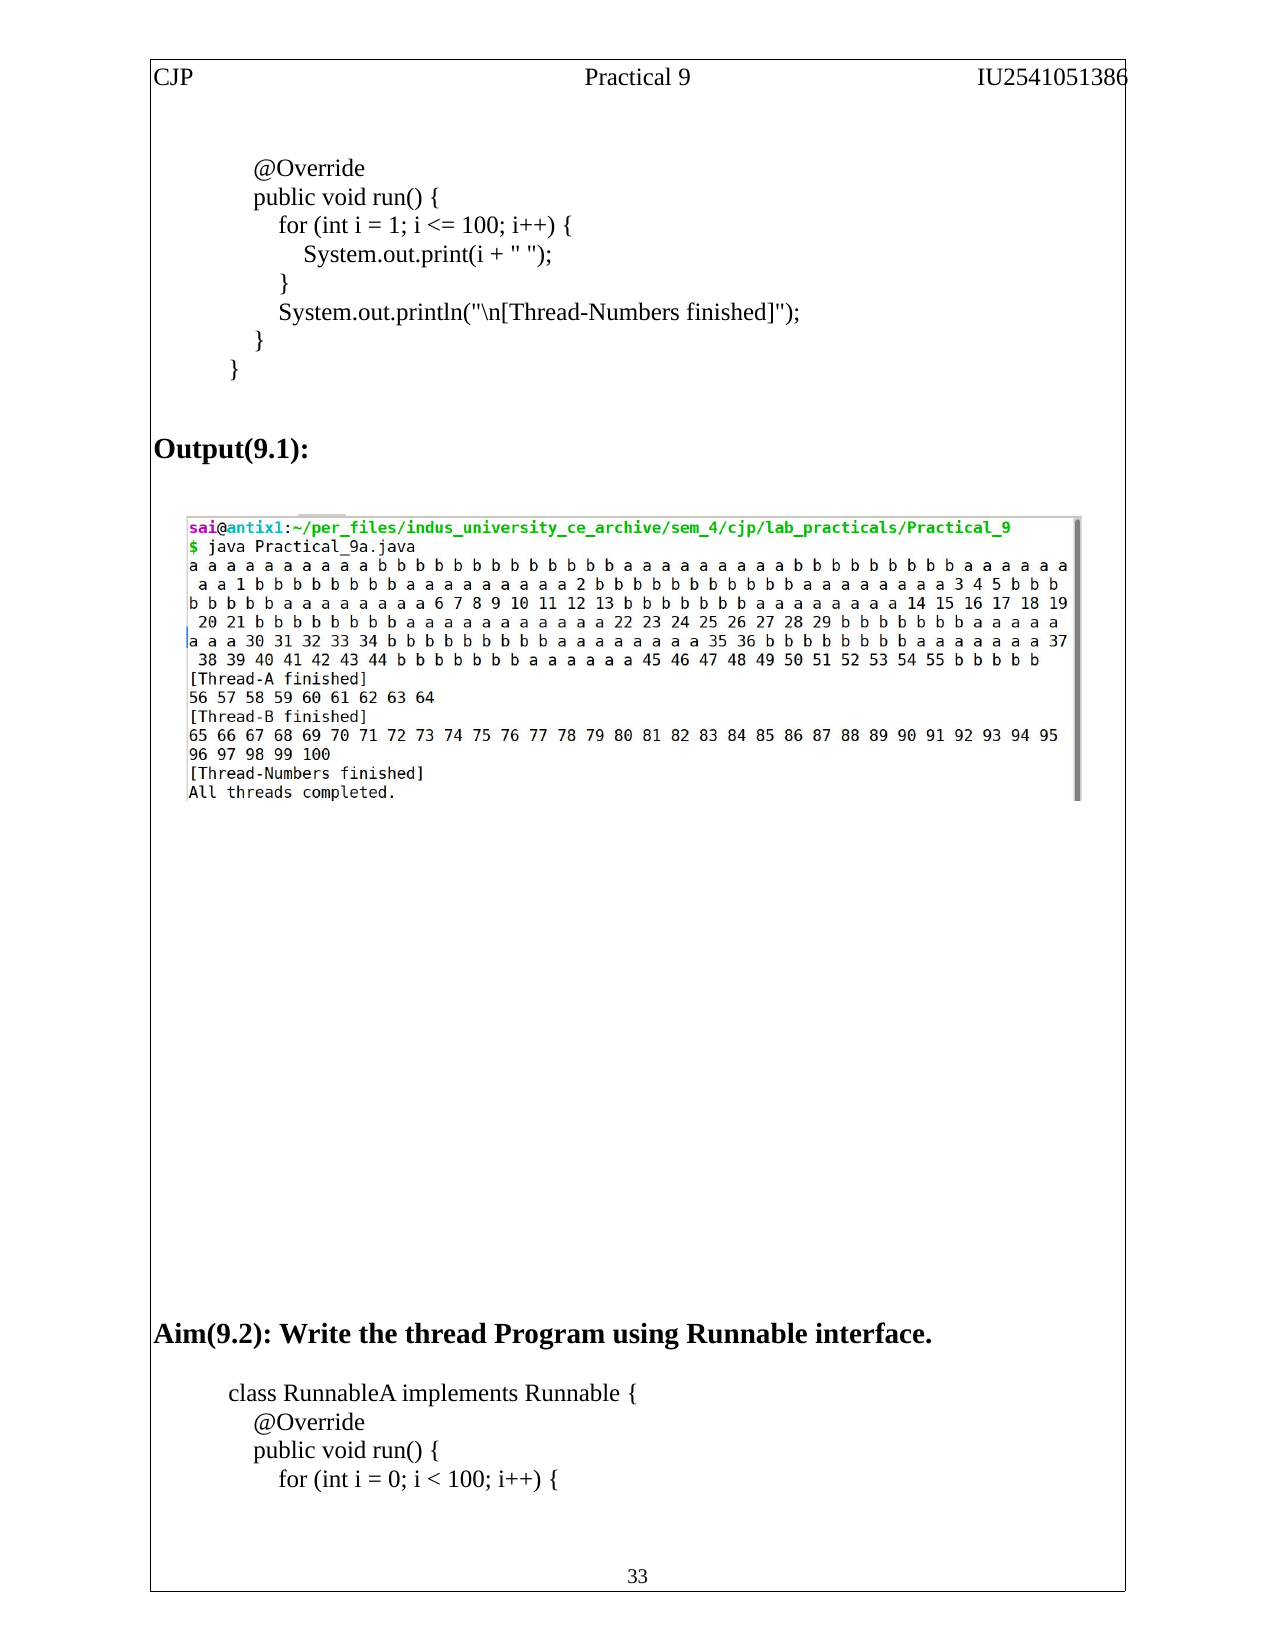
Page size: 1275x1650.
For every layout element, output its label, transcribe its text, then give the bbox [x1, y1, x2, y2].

text Output(9.1): [153, 431, 1122, 465]
text public void run() { [228, 1436, 1122, 1464]
text for (int i = 0; i < 100; i++) { [228, 1464, 1122, 1493]
text } [228, 326, 1122, 354]
text public void run() { [228, 182, 1122, 211]
text @Override [228, 153, 1122, 182]
text @Override [228, 1407, 1122, 1436]
text for (int i = 1; i <= 100; i++) { [228, 211, 1122, 239]
text } [228, 268, 1122, 297]
text System.out.print(i + " "); [228, 239, 1122, 268]
text class RunnableA implements Runnable { [228, 1378, 1122, 1407]
text System.out.println("\n[Thread-Numbers finished]"); [228, 297, 1122, 326]
text Aim(9.2): Write the thread Program using Runnable interface. [153, 1316, 1122, 1349]
picture [186, 514, 1082, 801]
text } [228, 354, 1122, 383]
